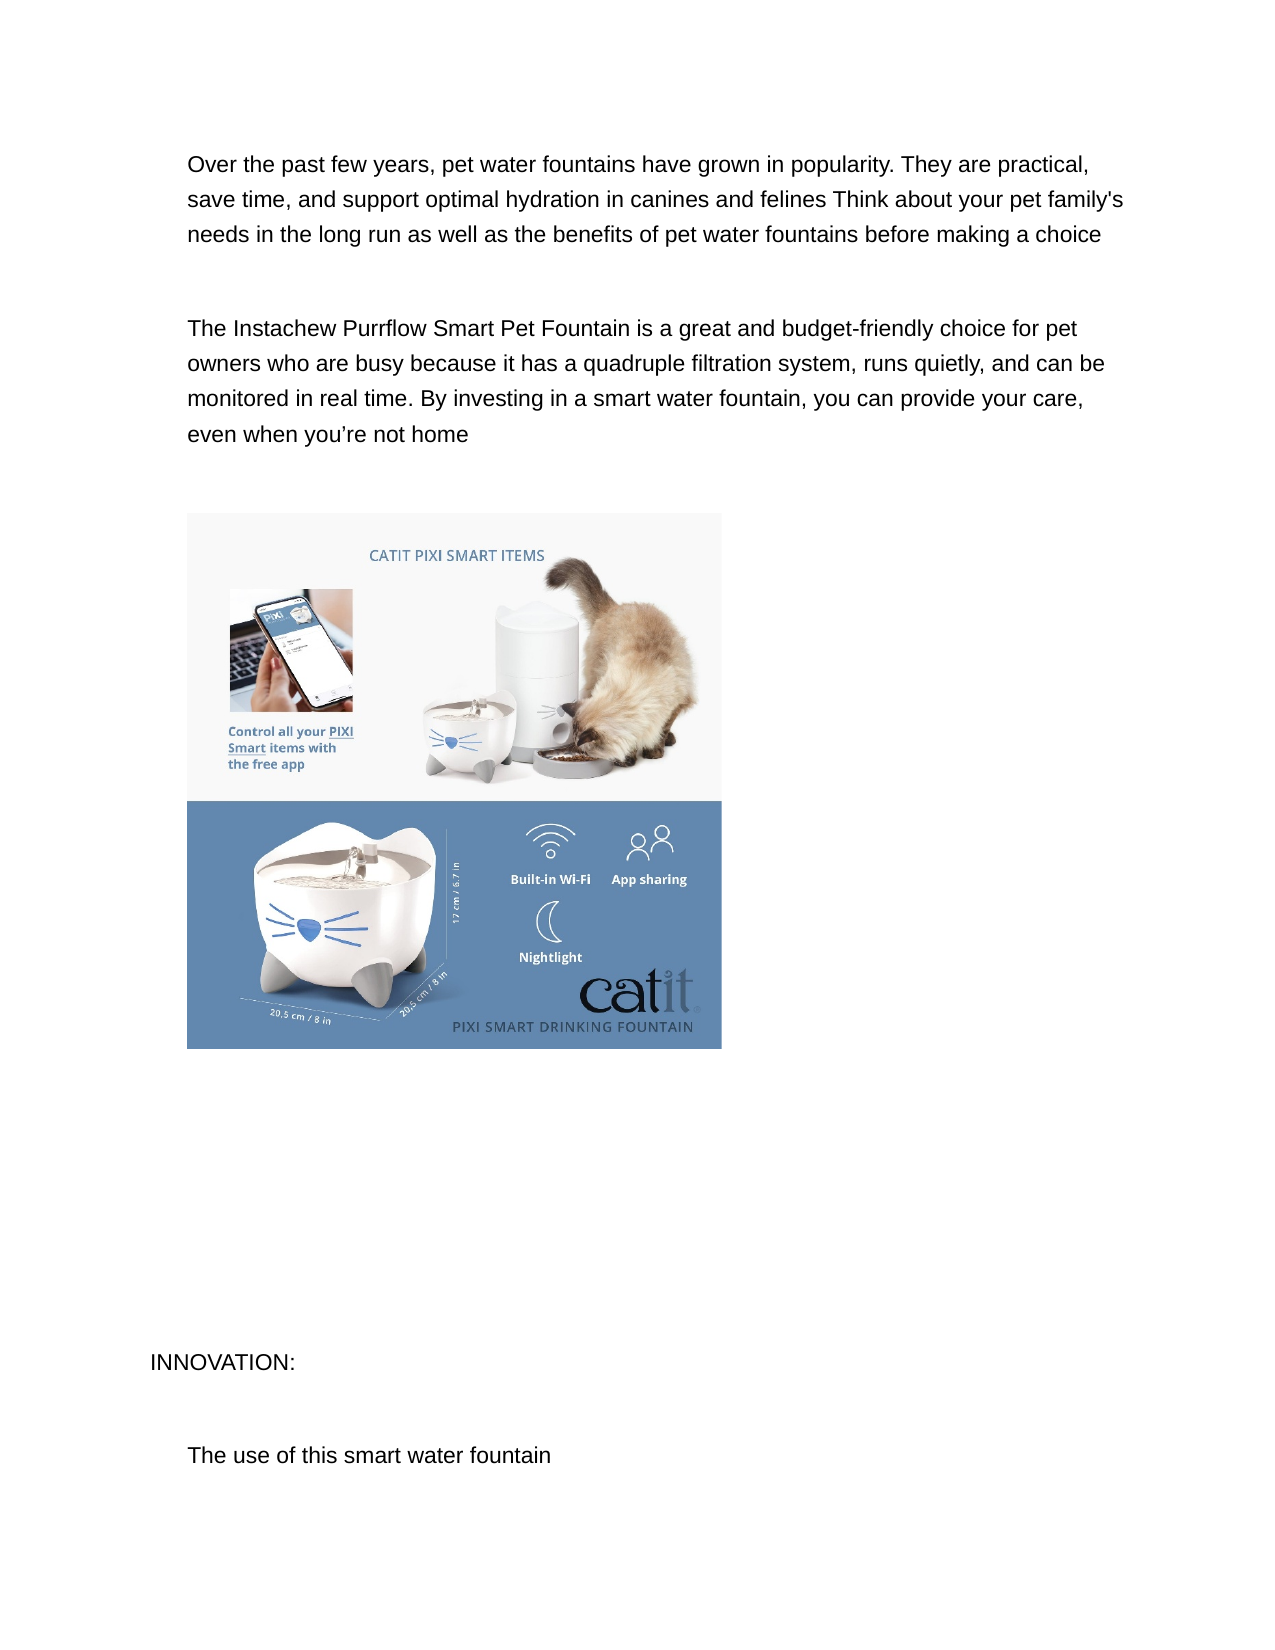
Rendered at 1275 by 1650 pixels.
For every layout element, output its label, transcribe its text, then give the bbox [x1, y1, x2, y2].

text Over the past few years, pet water fountains have grown in popularity. They are practical, save time, and support optimal hydration in canines and felines Think about your pet family's needs in the long run as well as the benefits of pet water fountains before making a choice [187, 151, 1126, 248]
text The use of this smart water fountain [187, 1442, 1126, 1469]
text The Instachew Purrflow Smart Pet Fountain is a great and budget-friendly choice for pet owners who are busy because it has a quadruple filtration system, runs quietly, and can be monitored in real time. By investing in a smart water fountain, you can provide your care, even when you’re not home [187, 315, 1126, 447]
text INNOVATION: [150, 1349, 1126, 1375]
